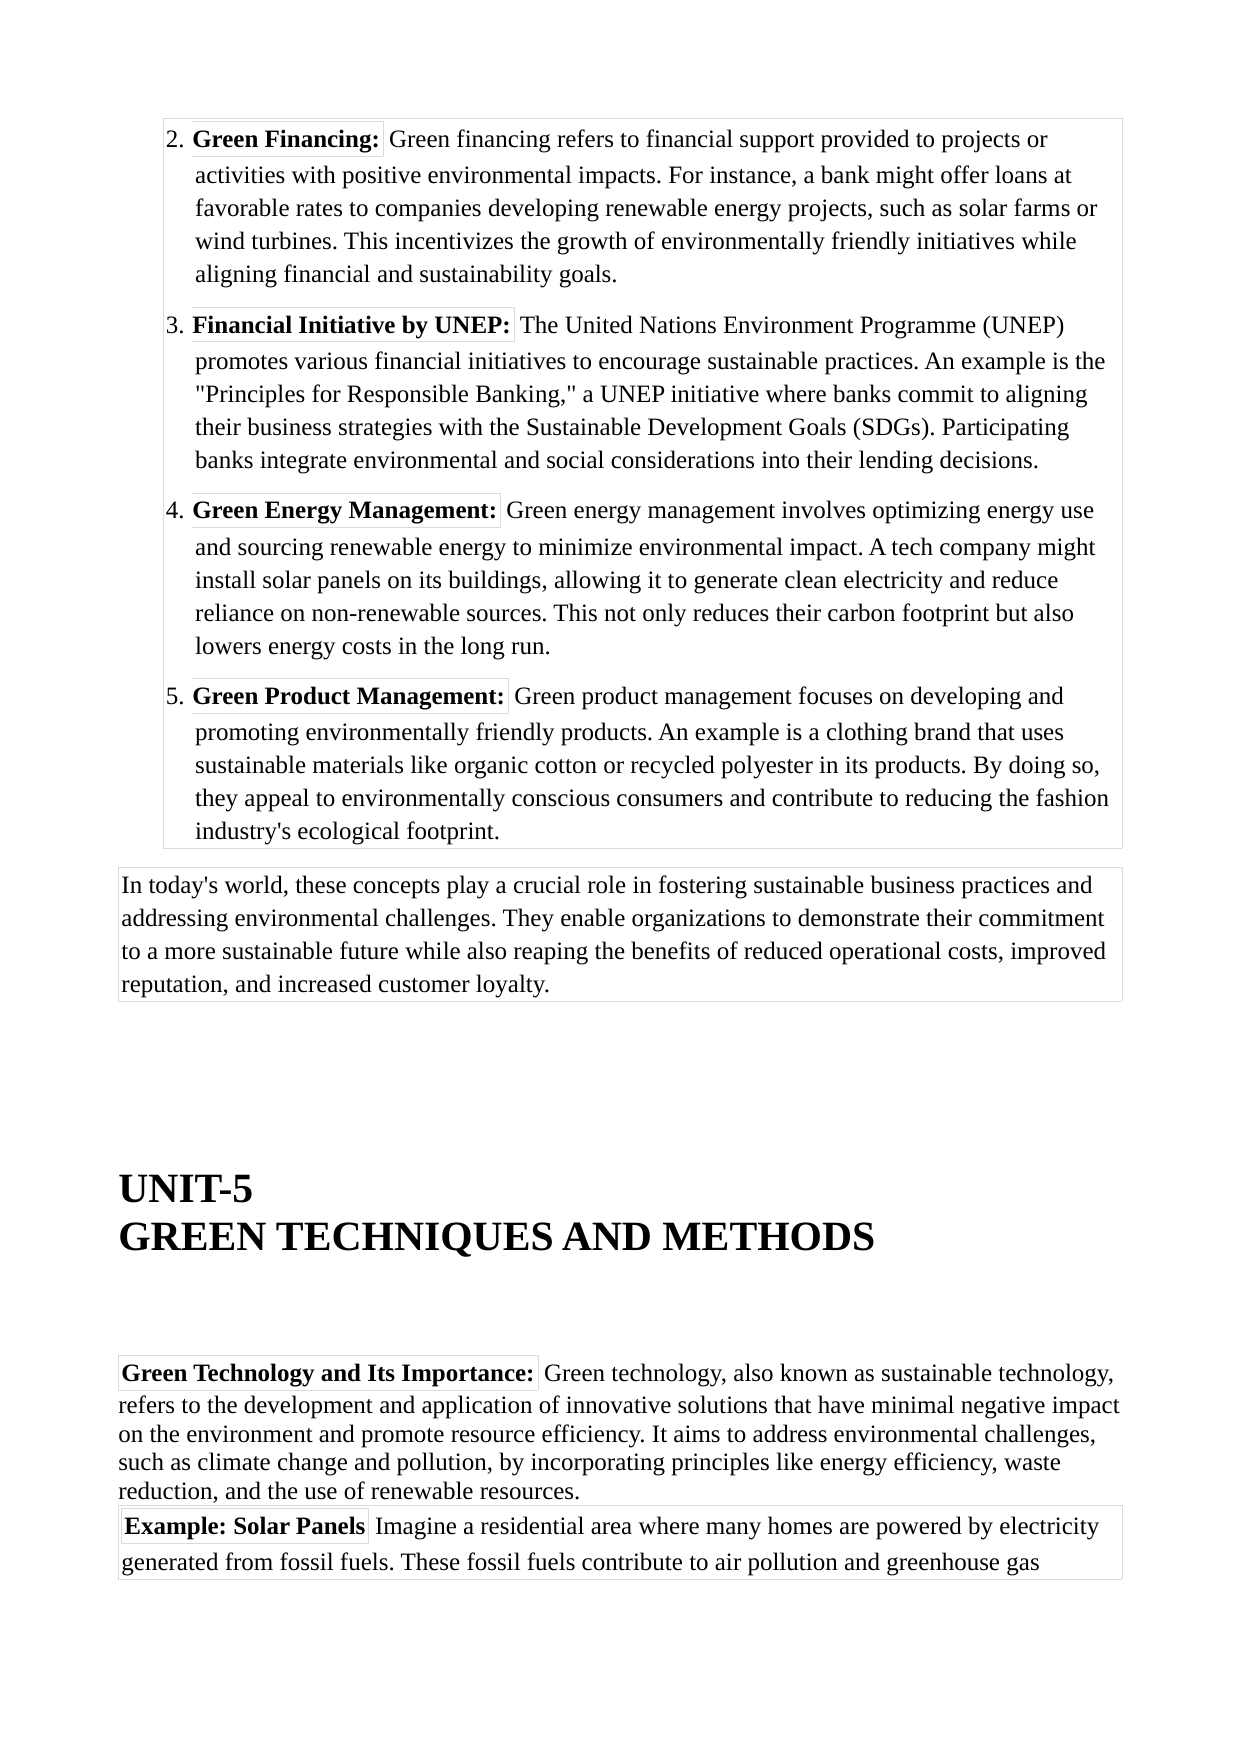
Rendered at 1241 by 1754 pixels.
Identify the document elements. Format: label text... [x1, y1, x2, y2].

list Green Product Management: Green product management focuses on developing and promoting environmentally friendly products. An example is a clothing brand that uses sustainable materials like organic cotton or recycled polyester in its products. By doing so, they appeal to environmentally conscious consumers and contribute to reducing the fashion industry's ecological footprint. [164, 675, 1122, 848]
list Green Energy Management: Green energy management involves optimizing energy use and sourcing renewable energy to minimize environmental impact. A tech company might install solar panels on its buildings, allowing it to generate clean electricity and reduce reliance on non-renewable sources. This not only reduces their carbon footprint but also lowers energy costs in the long run. [164, 489, 1122, 659]
text In today's world, these concepts play a crucial role in fostering sustainable business practices and addressing environmental challenges. They enable organizations to demonstrate their commitment to a more sustainable future while also reaping the benefits of reduced operational costs, improved reputation, and increased customer loyalty. [119, 868, 1122, 1001]
text UNIT-5 [118, 1163, 1122, 1211]
list Financial Initiative by UNEP: The United Nations Environment Programme (UNEP) promotes various financial initiatives to encourage sustainable practices. An example is the "Principles for Responsible Banking," a UNEP initiative where banks commit to aligning their business strategies with the Sustainable Development Goals (SDGs). Participating banks integrate environmental and social considerations into their lending decisions. [164, 304, 1122, 474]
list Green Financing: Green financing refers to financial support provided to projects or activities with positive environmental impacts. For instance, a bank might offer loans at favorable rates to companies developing renewable energy projects, such as solar farms or wind turbines. This incentivizes the growth of environmentally friendly initiatives while aligning financial and sustainability goals. [164, 119, 1122, 288]
text Example: Solar Panels Imagine a residential area where many homes are powered by electricity generated from fossil fuels. These fossil fuels contribute to air pollution and greenhouse gas [119, 1506, 1122, 1579]
text GREEN TECHNIQUES AND METHODS Green Technology and Its Importance: Green technology, also known as sustainable technology, refers to the development and application of innovative solutions that have minimal negative impact on the environment and promote resource efficiency. It aims to address environmental challenges, such as climate change and pollution, by incorporating principles like energy efficiency, waste reduction, and the use of renewable resources. [118, 1211, 1122, 1505]
